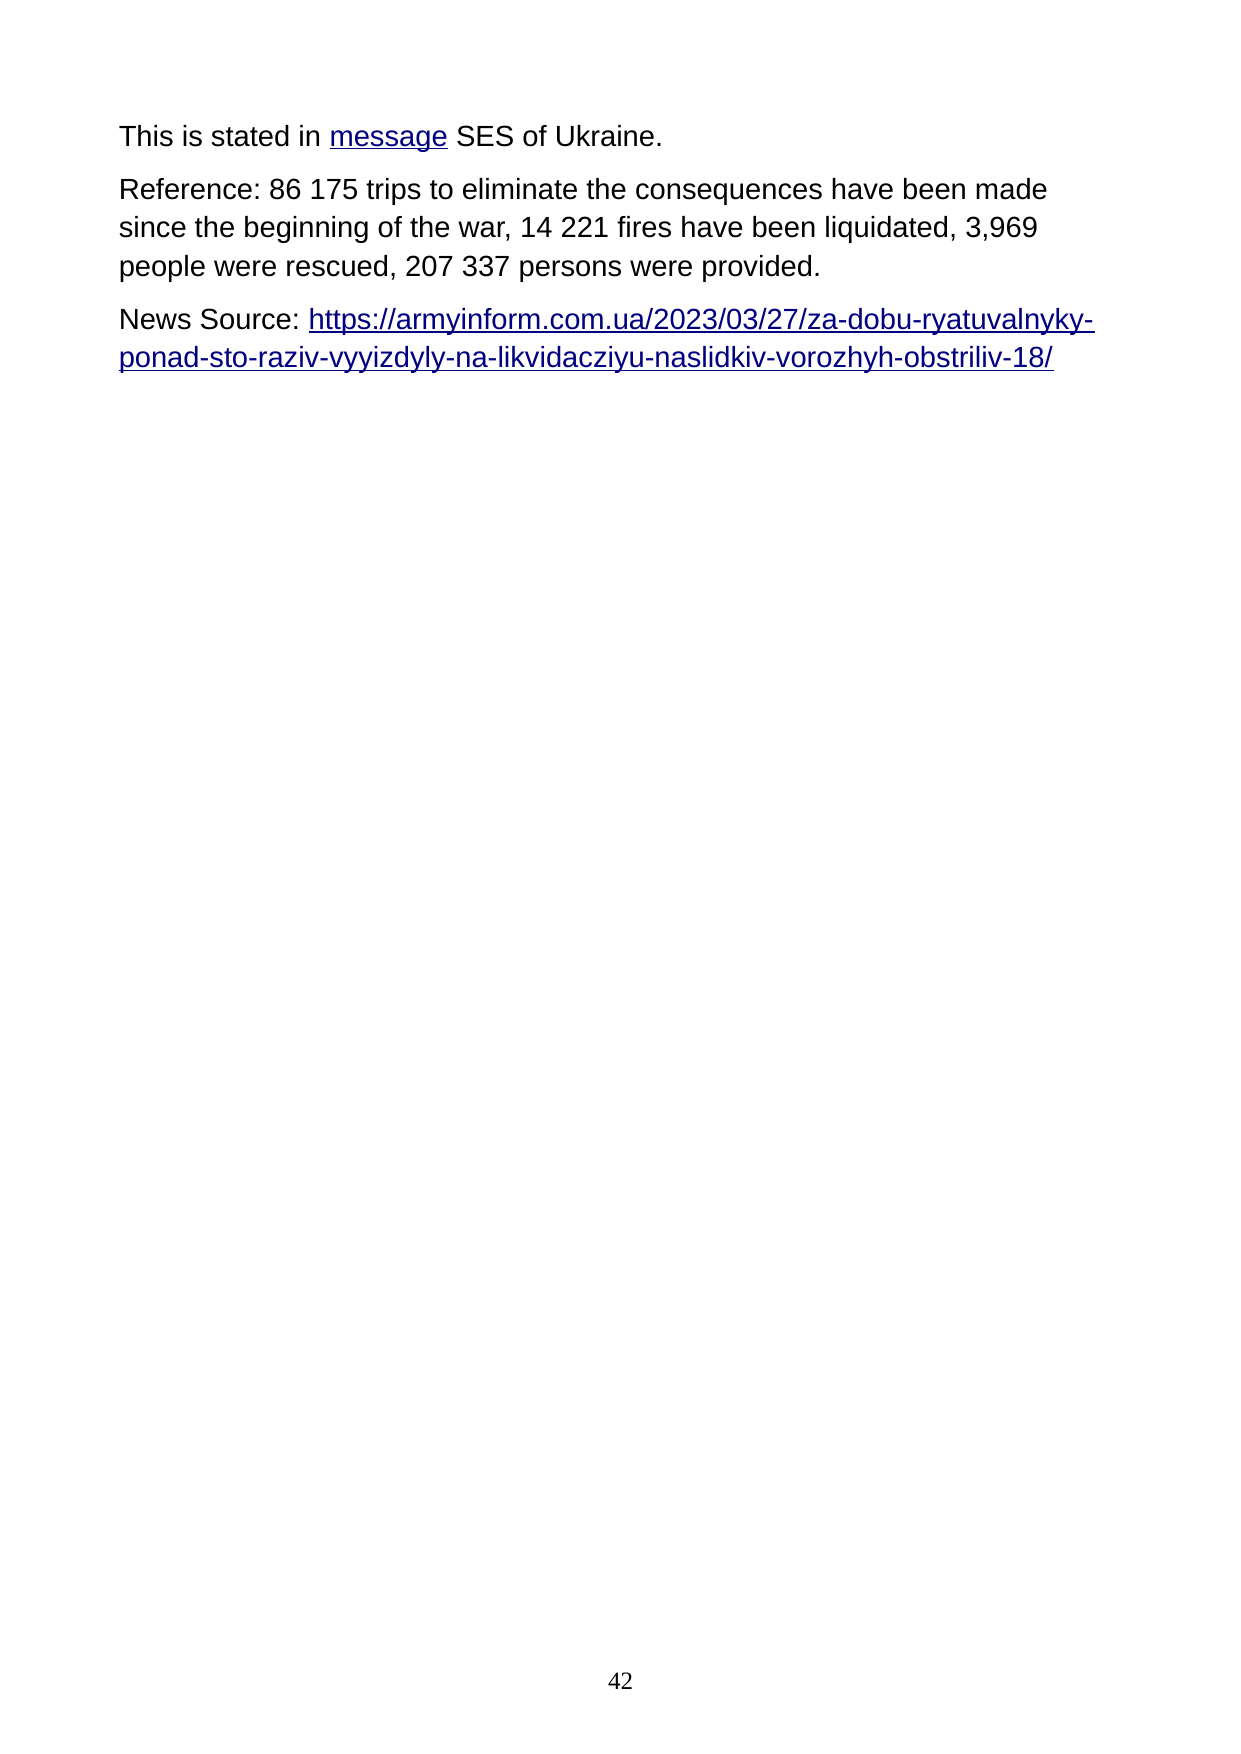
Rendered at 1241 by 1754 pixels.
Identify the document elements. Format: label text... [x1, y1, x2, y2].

text News Source: https://armyinform.com.ua/2023/03/27/za-dobu-ryatuvalnyky-ponad-sto-raziv-vyyizdyly-na-likvidacziyu-naslidkiv-vorozhyh-obstriliv-18/ [118, 302, 1122, 374]
text This is stated in message SES of Ukraine. [118, 118, 1122, 152]
text Reference: 86 175 trips to eliminate the consequences have been made since the beginning of the war, 14 221 fires have been liquidated, 3,969 people were rescued, 207 337 persons were provided. [118, 172, 1122, 282]
